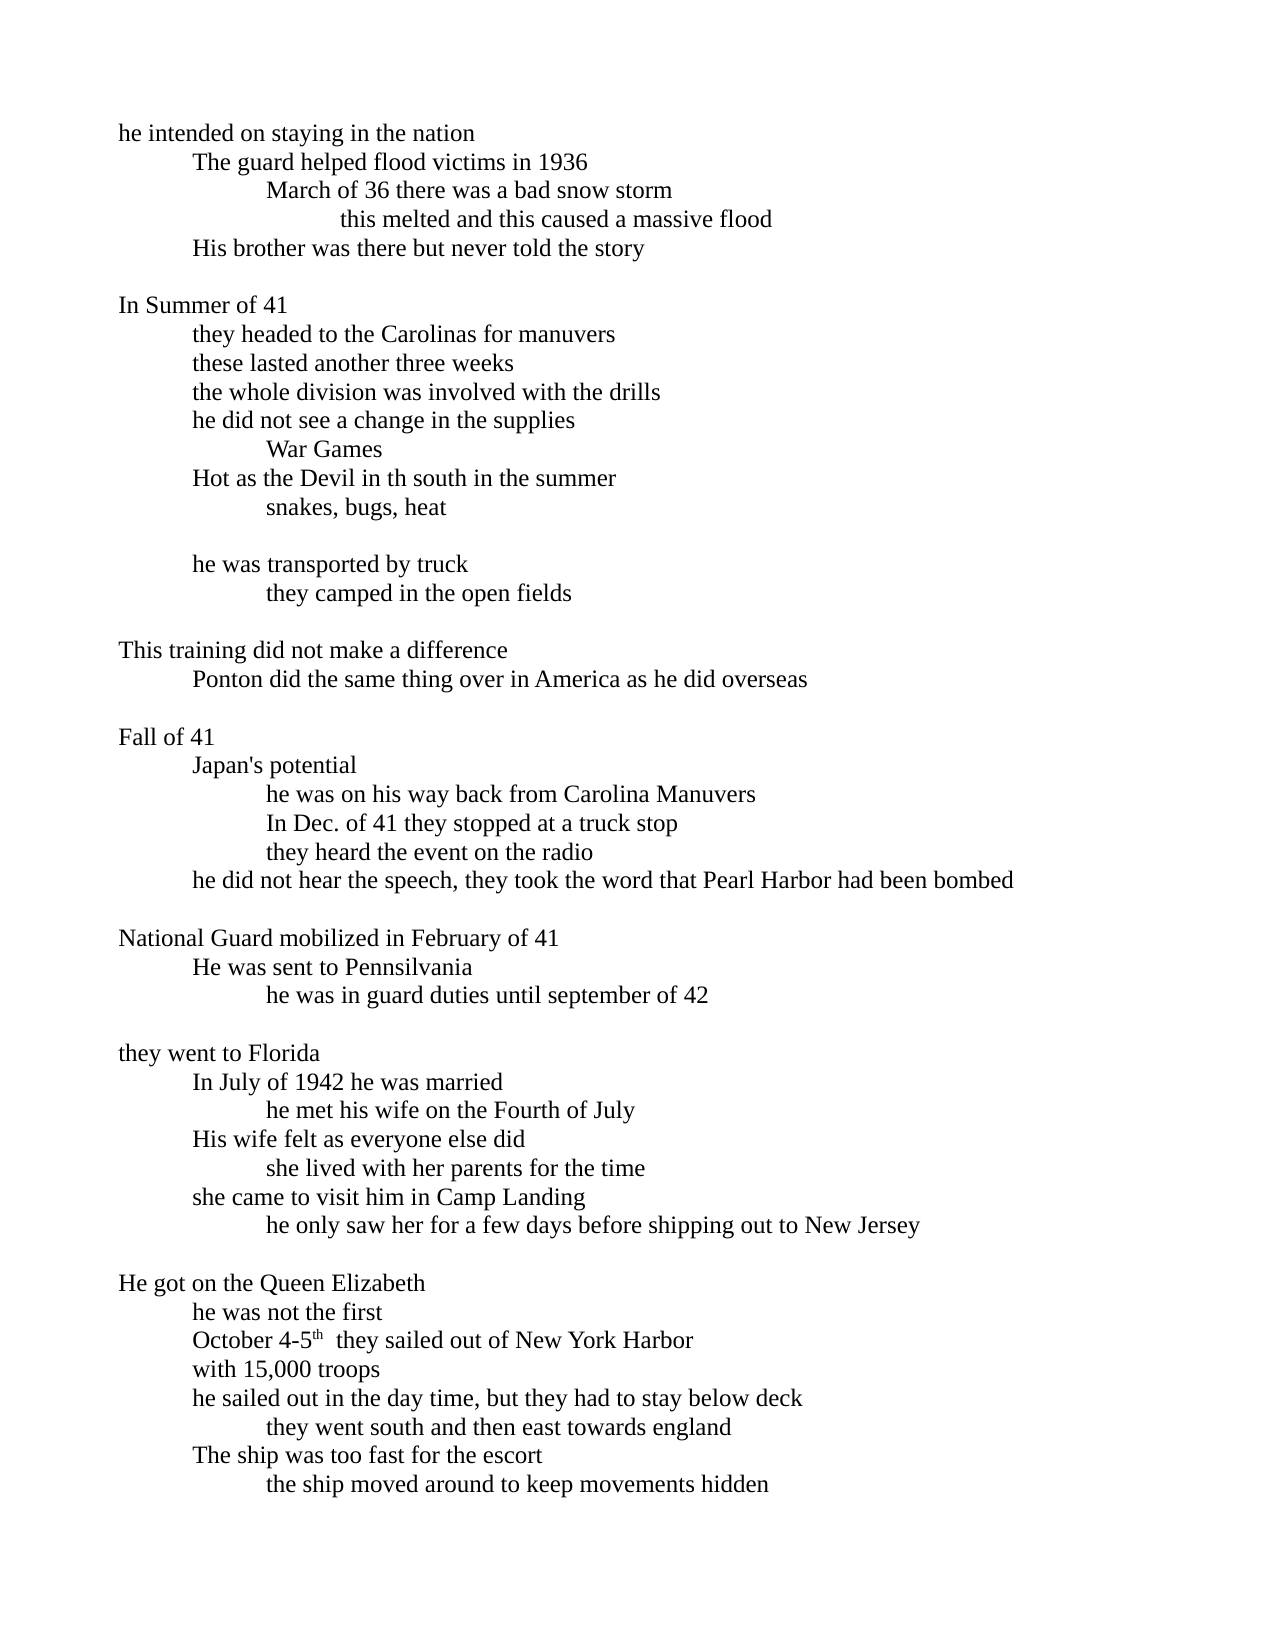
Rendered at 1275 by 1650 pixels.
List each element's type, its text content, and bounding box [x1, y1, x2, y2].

text the whole division was involved with the drills [118, 377, 1157, 406]
text In Summer of 41 [118, 291, 1157, 319]
text she lived with her parents for the time [118, 1153, 1157, 1182]
text she came to visit him in Camp Landing [118, 1182, 1157, 1211]
text March of 36 there was a bad snow storm [118, 176, 1157, 204]
text they headed to the Carolinas for manuvers [118, 319, 1157, 348]
text War Games [118, 434, 1157, 463]
text he intended on staying in the nation [118, 118, 1157, 147]
text Japan's potential [118, 751, 1157, 779]
text The ship was too fast for the escort [118, 1441, 1157, 1469]
text he did not see a change in the supplies [118, 406, 1157, 434]
text In July of 1942 he was married [118, 1067, 1157, 1096]
text Fall of 41 [118, 722, 1157, 751]
text they heard the event on the radio [118, 837, 1157, 866]
text He was sent to Pennsilvania [118, 952, 1157, 981]
text October 4-5th they sailed out of New York Harbor [118, 1326, 1157, 1354]
text they went to Florida [118, 1038, 1157, 1067]
text the ship moved around to keep movements hidden [118, 1469, 1157, 1498]
text this melted and this caused a massive flood [118, 204, 1157, 233]
text The guard helped flood victims in 1936 [118, 147, 1157, 176]
text he was not the first [118, 1297, 1157, 1326]
text he only saw her for a few days before shipping out to New Jersey [118, 1211, 1157, 1239]
text His brother was there but never told the story [118, 233, 1157, 262]
text he was on his way back from Carolina Manuvers [118, 779, 1157, 808]
text snakes, bugs, heat [118, 492, 1157, 521]
text This training did not make a difference [118, 636, 1157, 664]
text His wife felt as everyone else did [118, 1124, 1157, 1153]
text they camped in the open fields [118, 578, 1157, 607]
text these lasted another three weeks [118, 348, 1157, 377]
text he sailed out in the day time, but they had to stay below deck [118, 1383, 1157, 1412]
text he was in guard duties until september of 42 [118, 981, 1157, 1009]
text Ponton did the same thing over in America as he did overseas [118, 664, 1157, 693]
text they went south and then east towards england [118, 1412, 1157, 1441]
text he was transported by truck [118, 549, 1157, 578]
text he met his wife on the Fourth of July [118, 1096, 1157, 1124]
text He got on the Queen Elizabeth [118, 1268, 1157, 1297]
text with 15,000 troops [118, 1354, 1157, 1383]
text In Dec. of 41 they stopped at a truck stop [118, 808, 1157, 837]
text National Guard mobilized in February of 41 [118, 923, 1157, 952]
text Hot as the Devil in th south in the summer [118, 463, 1157, 492]
text he did not hear the speech, they took the word that Pearl Harbor had been bombed [118, 866, 1157, 894]
